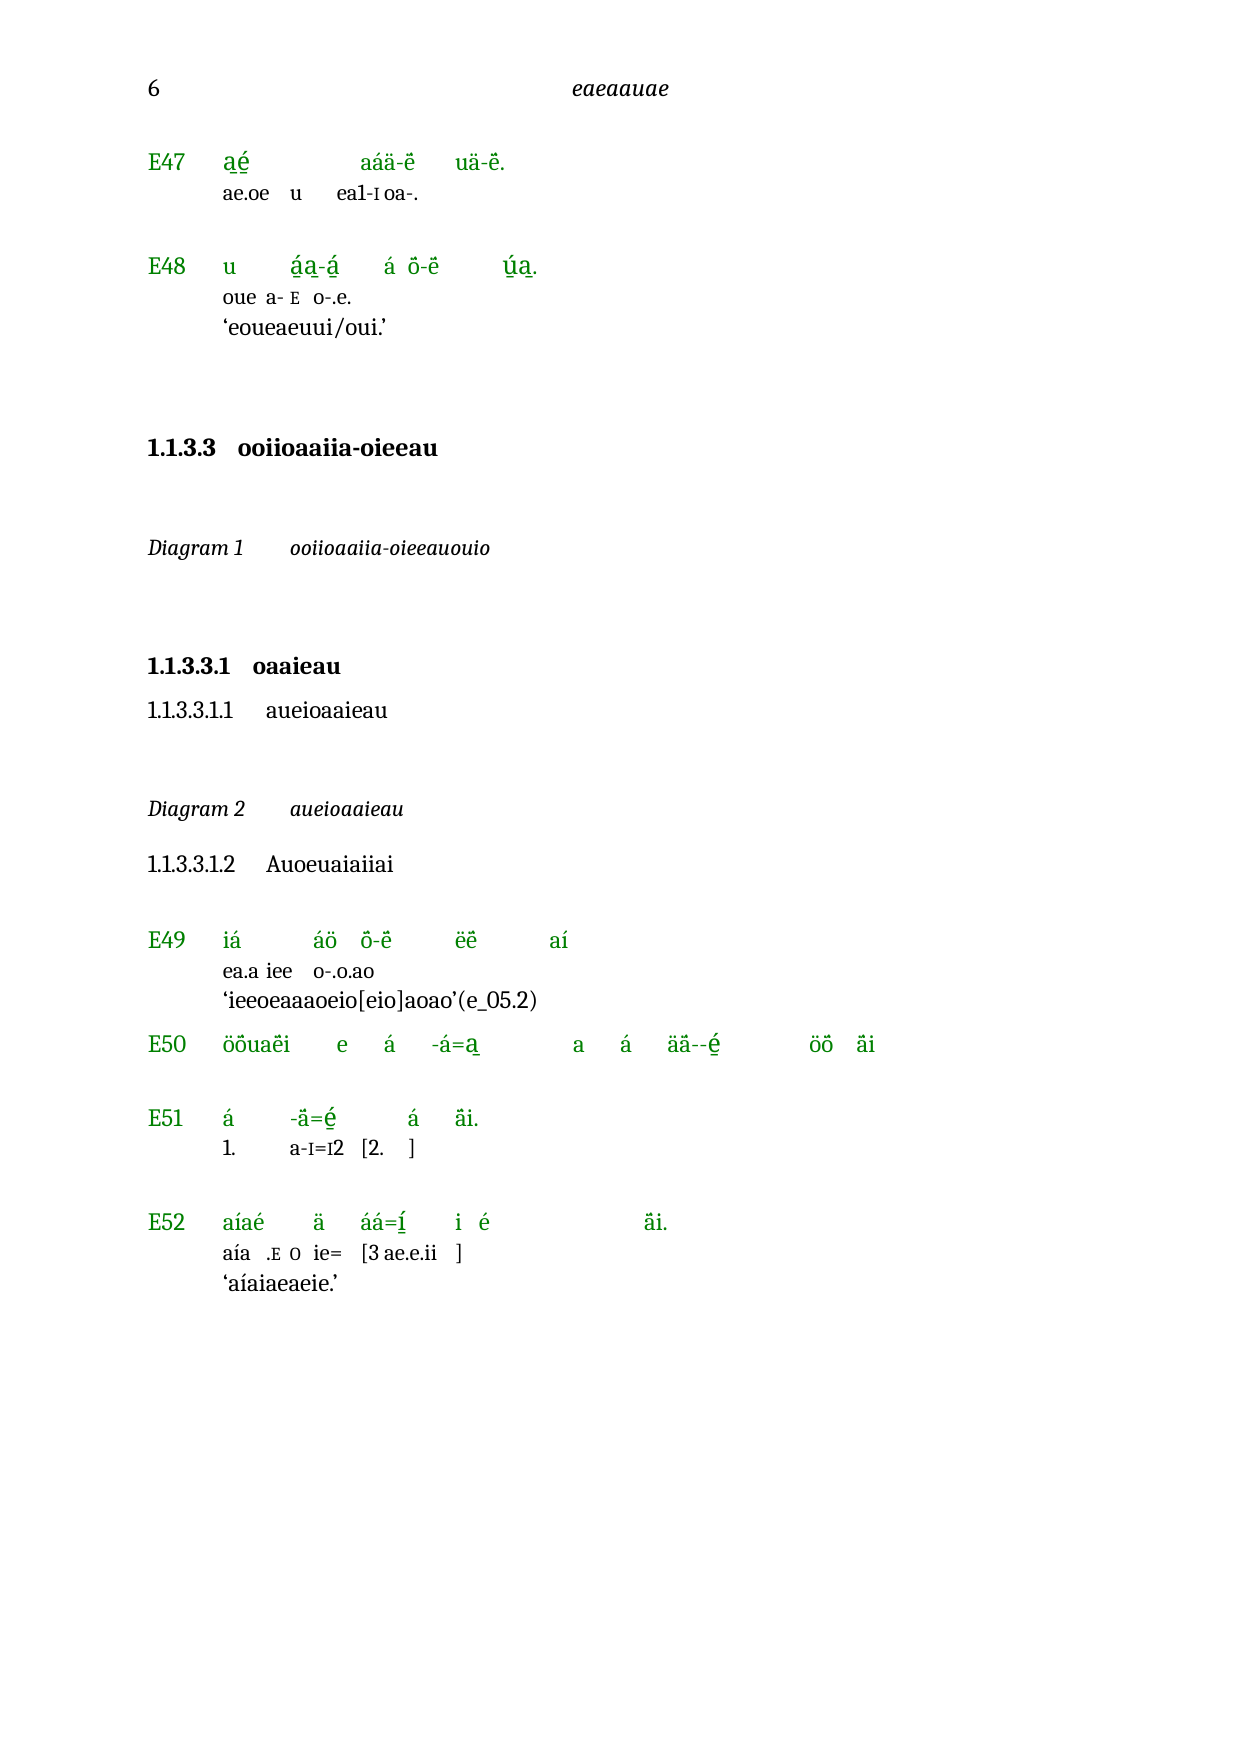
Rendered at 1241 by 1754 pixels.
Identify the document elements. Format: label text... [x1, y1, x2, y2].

list aueioaaieau [148, 796, 1092, 823]
text ‘eoueaeuui/oui.’ [223, 313, 1092, 342]
text aía .e o ie= [3 ae.e.ii ] [223, 1239, 1092, 1266]
list öö́uaë́i e á -á=a̱ a á ää́--é̱ öö́ ä́i [148, 1030, 1092, 1059]
subtitle oaaieau [148, 652, 1092, 680]
text ae.oe u ea1-i oa-. [223, 179, 1092, 206]
list á -ä́=é̱ á ä́i. [148, 1103, 1092, 1132]
list u á̱a̱-á̱ á ö́-ë́ ú̱a̱. [148, 252, 1092, 281]
list iá áö ö́-ë́ ëë́ aí [148, 926, 1092, 954]
subtitle ooiioaaiia-oieeau [148, 432, 1092, 462]
text ‘ieeoeaaaoeio[eio]aoao’(e_05.2) [223, 986, 1092, 1015]
list a̱é̱ aá ä-ë́ uä-ë́. [148, 148, 1092, 176]
text ea.a iee o-. o.ao [223, 957, 1092, 984]
subtitle Auoeuaiaiiai [148, 850, 1092, 879]
list aíaé ä áá=í̱ i é ä́i. [148, 1208, 1092, 1237]
text 1. a-i=i2 [2. ] [223, 1135, 1092, 1161]
subtitle aueioaaieau [148, 696, 1092, 724]
text oue a- e o-. e. [223, 284, 1092, 310]
text ‘aíaiaeaeie.’ [223, 1268, 1092, 1297]
list ooiioaaiia-oieeauouio [148, 534, 1092, 561]
